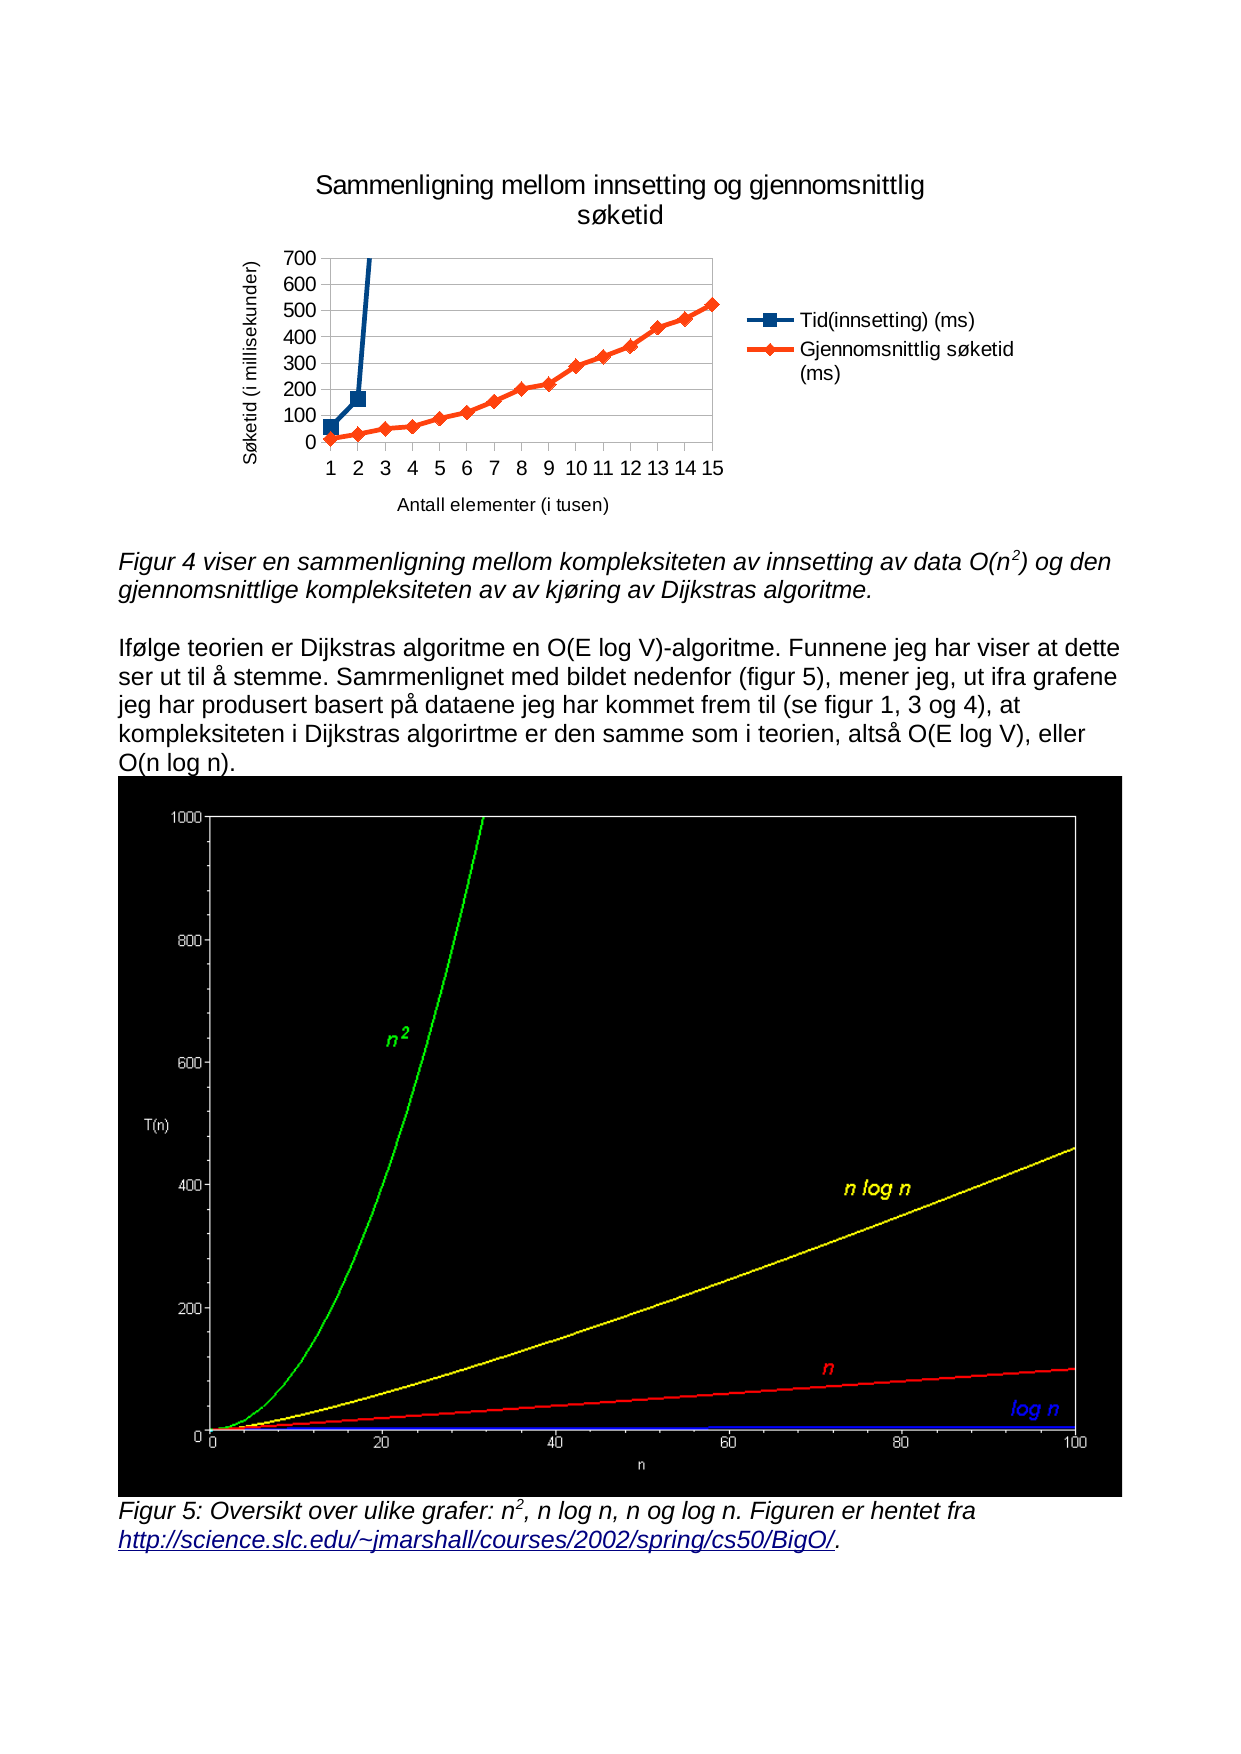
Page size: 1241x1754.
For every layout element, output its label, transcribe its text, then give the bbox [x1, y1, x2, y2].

text Figur 4 viser en sammenligning mellom kompleksiteten av innsetting av data O(n2) og den gjennomsnittlige kompleksiteten av av kjøring av Dijkstras algoritme. [118, 147, 1122, 604]
text Ifølge teorien er Dijkstras algoritme en O(E log V)-algoritme. Funnene jeg har viser at dette ser ut til å stemme. Samrmenlignet med bildet nedenfor (figur 5), mener jeg, ut ifra grafene jeg har produsert basert på dataene jeg har kommet frem til (se figur 1, 3 og 4), at kompleksiteten i Dijkstras algorirtme er den samme som i teorien, altså O(E log V), eller O(n log n). [118, 633, 1122, 776]
text Figur 5: Oversikt over ulike grafer: n2, n log n, n og log n. Figuren er hentet fra http://science.slc.edu/~jmarshall/courses/2002/spring/cs50/BigO/. [118, 1497, 1122, 1554]
picture [118, 776, 1123, 1497]
